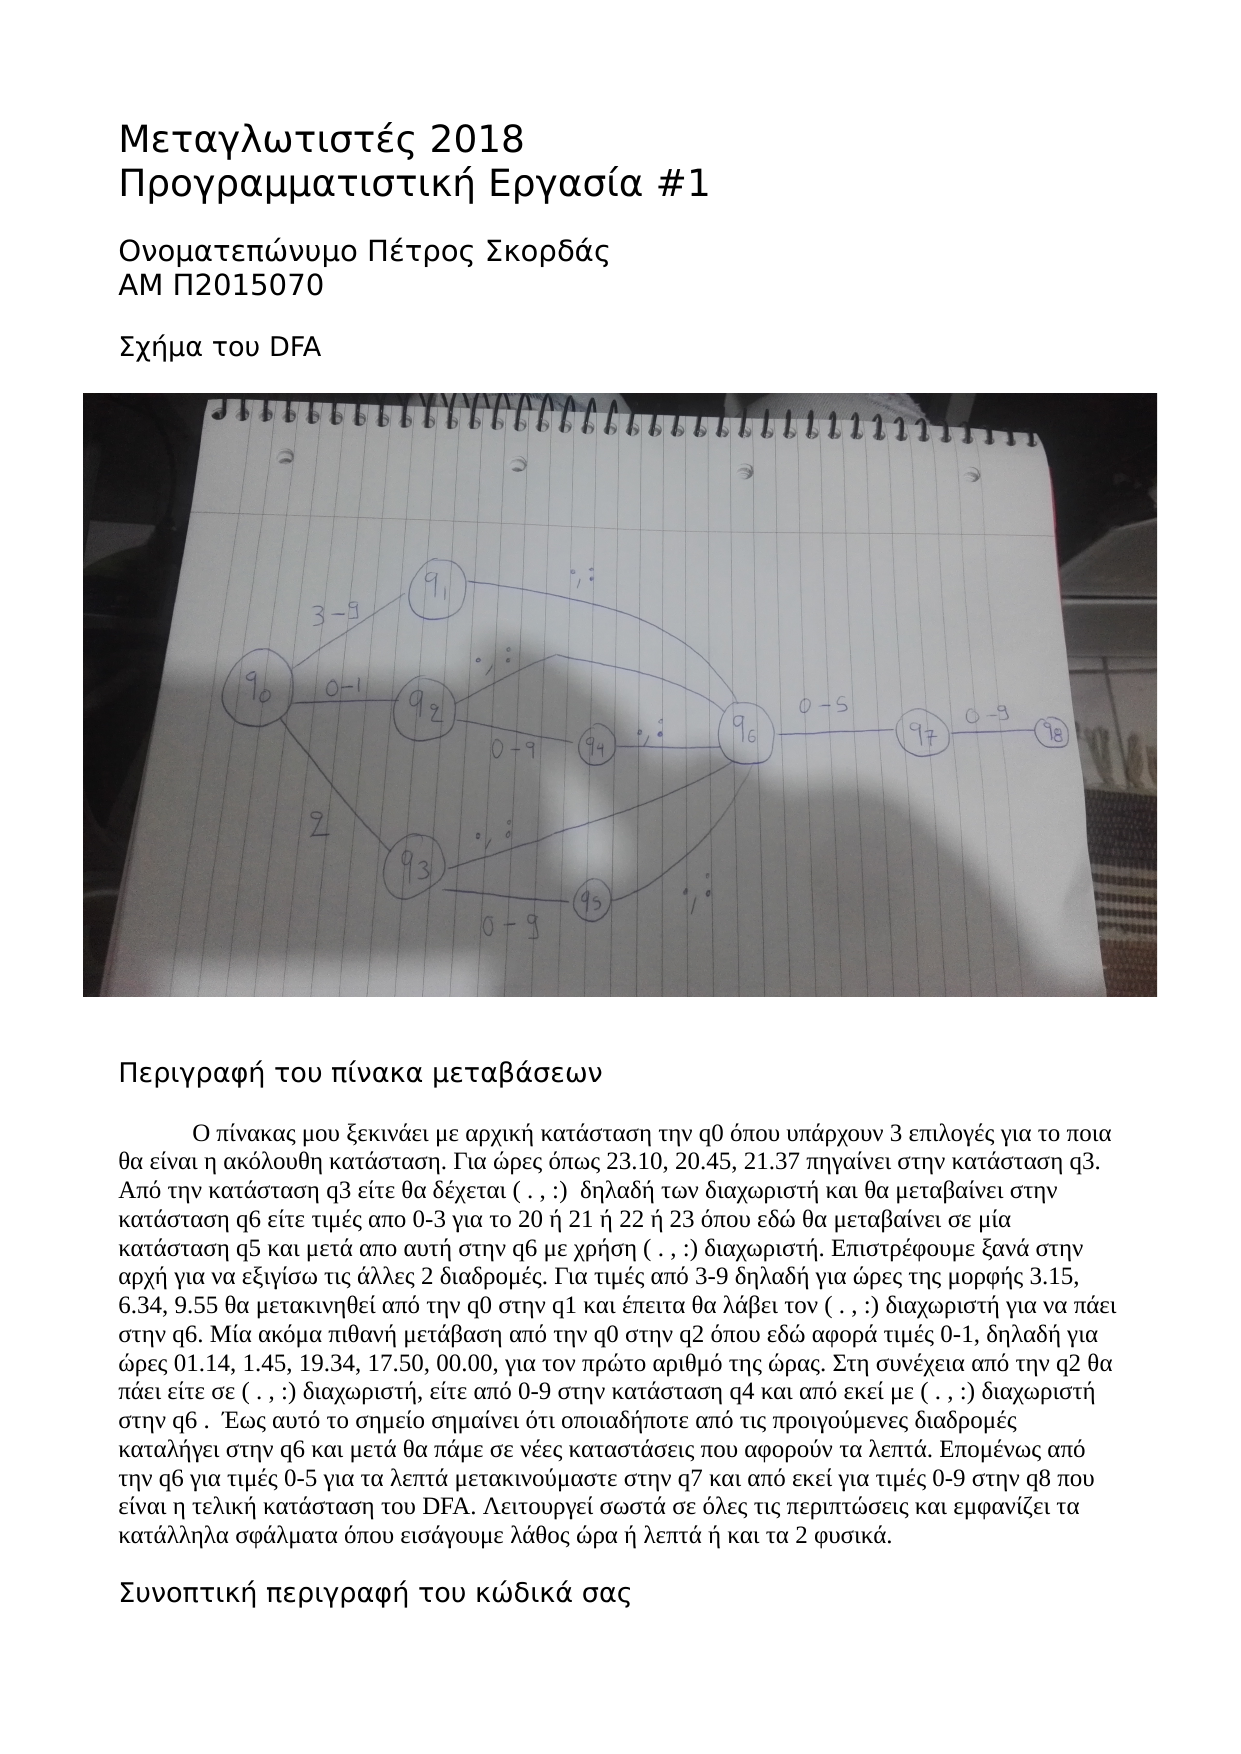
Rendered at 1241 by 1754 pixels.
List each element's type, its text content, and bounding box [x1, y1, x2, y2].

text Προγραμματιστική Εργασία #1 [118, 162, 1122, 205]
text Συνοπτική περιγραφή του κώδικά σας [118, 1578, 1122, 1609]
text Περιγραφή του πίνακα μεταβάσεων [118, 1057, 1122, 1089]
text Ονοματεπώνυμο Πέτρος Σκορδάς [118, 234, 1122, 268]
picture [83, 393, 1158, 997]
text Μεταγλωτιστές 2018 [118, 118, 1122, 162]
text Ο πίνακας μου ξεκινάει με αρχική κατάσταση την q0 όπου υπάρχουν 3 επιλογές για το ποια θα είναι η ακόλουθη κατάσταση. Για ώρες όπως 23.10, 20.45, 21.37 πηγαίνει στην κατάσταση q3. Από την κατάσταση q3 είτε θα δέχεται ( . , :) δηλαδή των διαχωριστή και θα μεταβαίνει στην κατάσταση q6 είτε τιμές απο 0-3 για το 20 ή 21 ή 22 ή 23 όπου εδώ θα μεταβαίνει σε μία κατάσταση q5 και μετά απο αυτή στην q6 με χρήση ( . , :) διαχωριστή. Επιστρέφουμε ξανά στην αρχή για να εξιγίσω τις άλλες 2 διαδρομές. Για τιμές από 3-9 δηλαδή για ώρες της μορφής 3.15, 6.34, 9.55 θα μετακινηθεί από την q0 στην q1 και έπειτα θα λάβει τον ( . , :) διαχωριστή για να πάει στην q6. Μία ακόμα πιθανή μετάβαση από την q0 στην q2 όπου εδώ αφορά τιμές 0-1, δηλαδή για ώρες 01.14, 1.45, 19.34, 17.50, 00.00, για τον πρώτο αριθμό της ώρας. Στη συνέχεια από την q2 θα πάει είτε σε ( . , :) διαχωριστή, είτε από 0-9 στην κατάσταση q4 και από εκεί με ( . , :) διαχωριστή στην q6 . Έως αυτό το σημείο σημαίνει ότι οποιαδήποτε από τις προιγούμενες διαδρομές καταλήγει στην q6 και μετά θα πάμε σε νέες καταστάσεις που αφορούν τα λεπτά. Επομένως από την q6 για τιμές 0-5 για τα λεπτά μετακινούμαστε στην q7 και από εκεί για τιμές 0-9 στην q8 που είναι η τελική κατάσταση του DFA. Λειτουργεί σωστά σε όλες τις περιπτώσεις και εμφανίζει τα κατάλληλα σφάλματα όπου εισάγουμε λάθος ώρα ή λεπτά ή και τα 2 φυσικά. [118, 1118, 1122, 1549]
text Σχήμα του DFA [118, 331, 1122, 362]
text ΑΜ Π2015070 [118, 268, 1122, 302]
